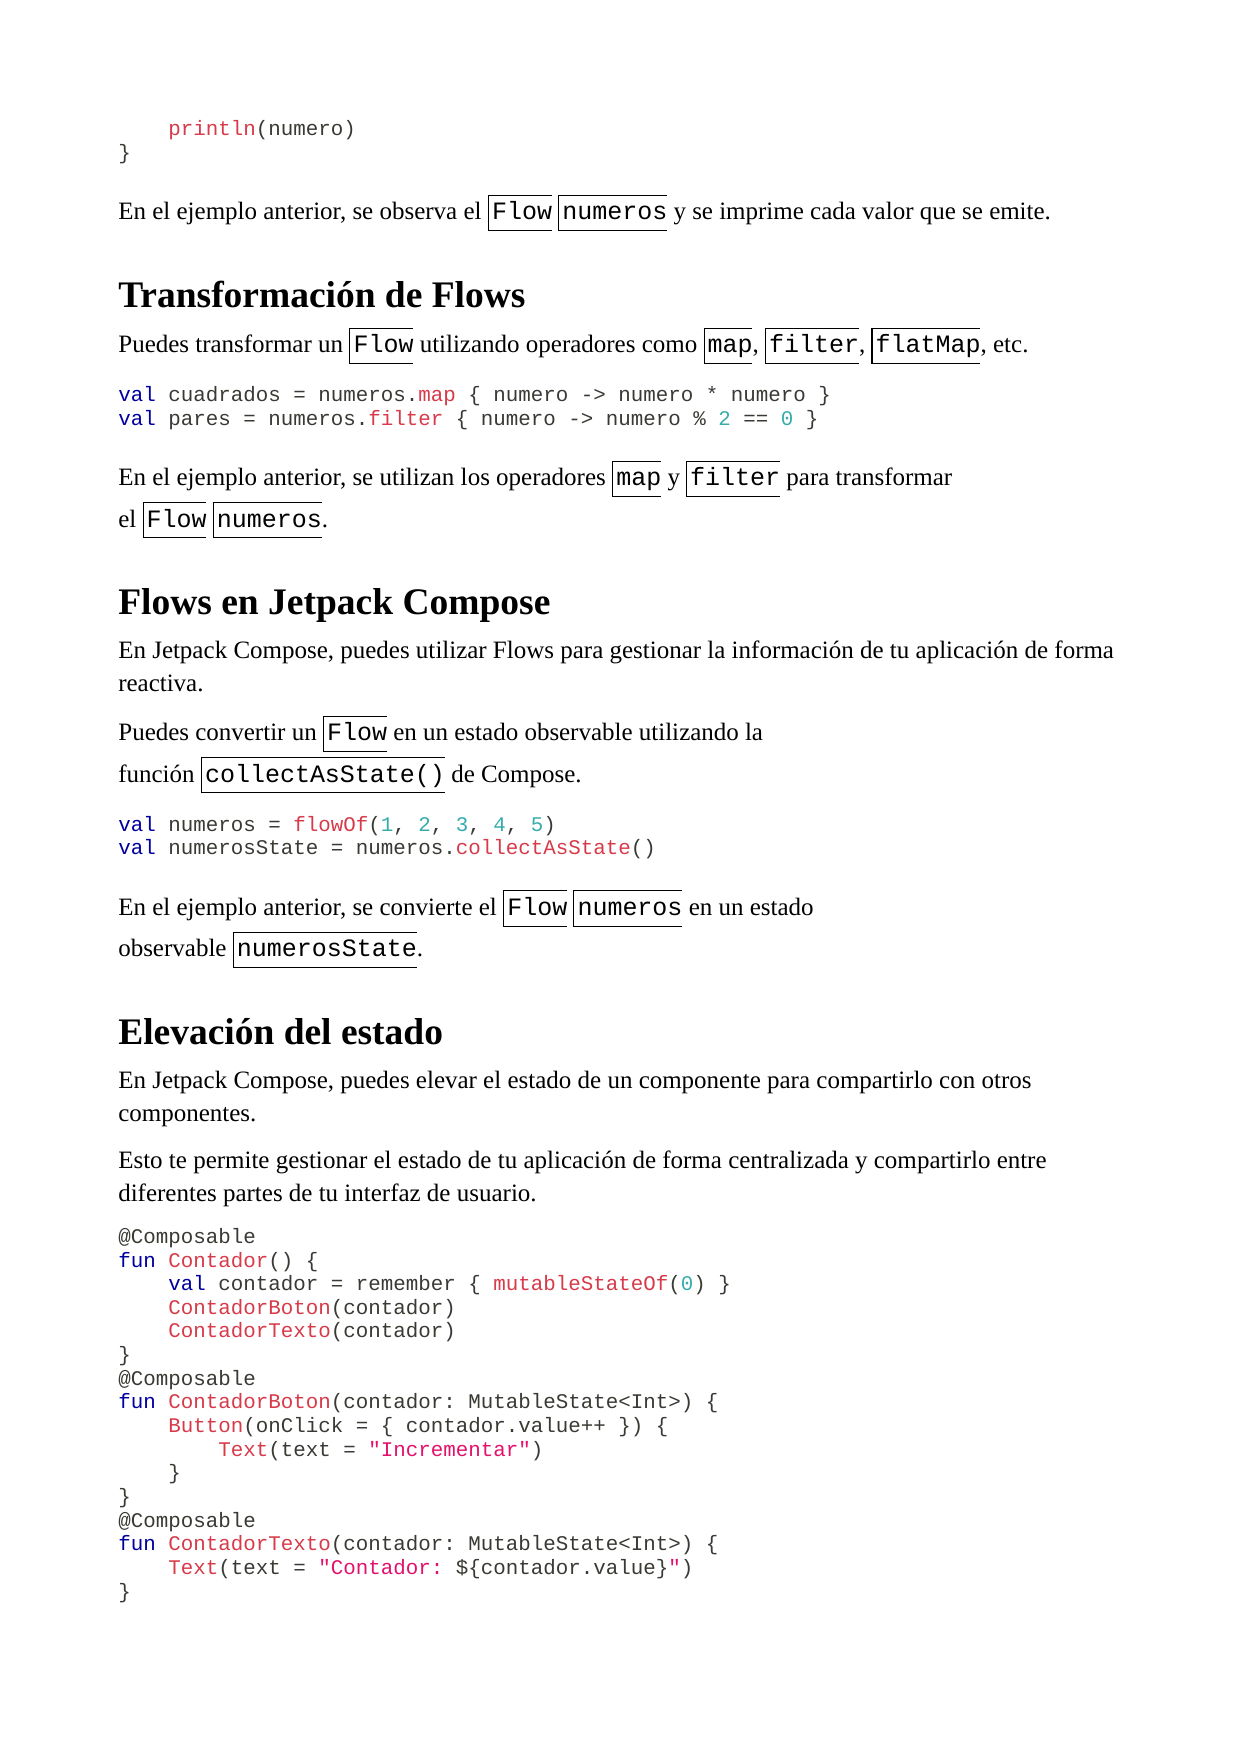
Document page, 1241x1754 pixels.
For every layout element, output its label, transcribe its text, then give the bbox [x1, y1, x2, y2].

text val contador = remember { mutableStateOf(0) } [118, 1273, 1122, 1297]
text @Composable [118, 1368, 1122, 1391]
text flatMap, etc. [873, 328, 1122, 364]
text val numeros = flowOf(1, 2, 3, 4, 5) [118, 813, 1122, 837]
subtitle Elevación del estado​ [118, 1009, 1122, 1052]
subtitle Transformación de Flows​ [118, 272, 1122, 315]
text val numerosState = numeros.collectAsState() [118, 837, 1122, 861]
text } [118, 1344, 1122, 1368]
text Puedes convertir un Flow en un estado observable utilizando la función collectAsState() de Compose. [118, 716, 1122, 793]
text Button(onClick = { contador.value++ }) { [118, 1415, 1122, 1439]
text filter, [766, 328, 871, 364]
text fun Contador() { [118, 1249, 1122, 1273]
text ContadorBoton(contador) [118, 1297, 1122, 1321]
text println(numero) [118, 118, 1122, 142]
text fun ContadorBoton(contador: MutableState<Int>) { [118, 1391, 1122, 1415]
text En Jetpack Compose, puedes elevar el estado de un componente para compartirlo con otros componentes. [118, 1065, 1122, 1126]
text ContadorTexto(contador) [118, 1321, 1122, 1344]
text En el ejemplo anterior, se convierte el Flow numeros en un estado observable numerosState. [118, 890, 1122, 968]
text Text(text = "Contador: ${contador.value}") [118, 1557, 1122, 1581]
text } [118, 142, 1122, 165]
text numeros y se imprime cada valor que se emite. [559, 195, 1122, 231]
text En el ejemplo anterior, se utilizan los operadores map y filter para transformar el Flow numeros. [118, 461, 1122, 538]
text val pares = numeros.filter { numero -> numero % 2 == 0 } [118, 407, 1122, 431]
text Flow utilizando operadores como [350, 328, 704, 364]
text Text(text = "Incrementar") [118, 1439, 1122, 1462]
text Flow [489, 195, 558, 231]
text } [118, 1462, 1122, 1486]
text fun ContadorTexto(contador: MutableState<Int>) { [118, 1533, 1122, 1557]
text @Composable [118, 1510, 1122, 1533]
text En el ejemplo anterior, se observa el [118, 195, 488, 231]
text @Composable [118, 1226, 1122, 1249]
subtitle Flows en Jetpack Compose​ [118, 579, 1122, 622]
text val cuadrados = numeros.map { numero -> numero * numero } [118, 384, 1122, 407]
text Esto te permite gestionar el estado de tu aplicación de forma centralizada y compartirlo entre diferentes partes de tu interfaz de usuario. [118, 1145, 1122, 1207]
text Puedes transformar un [118, 328, 349, 364]
text map, [705, 328, 765, 364]
text } [118, 1486, 1122, 1510]
text } [118, 1581, 1122, 1604]
text En Jetpack Compose, puedes utilizar Flows para gestionar la información de tu aplicación de forma reactiva. [118, 635, 1122, 697]
